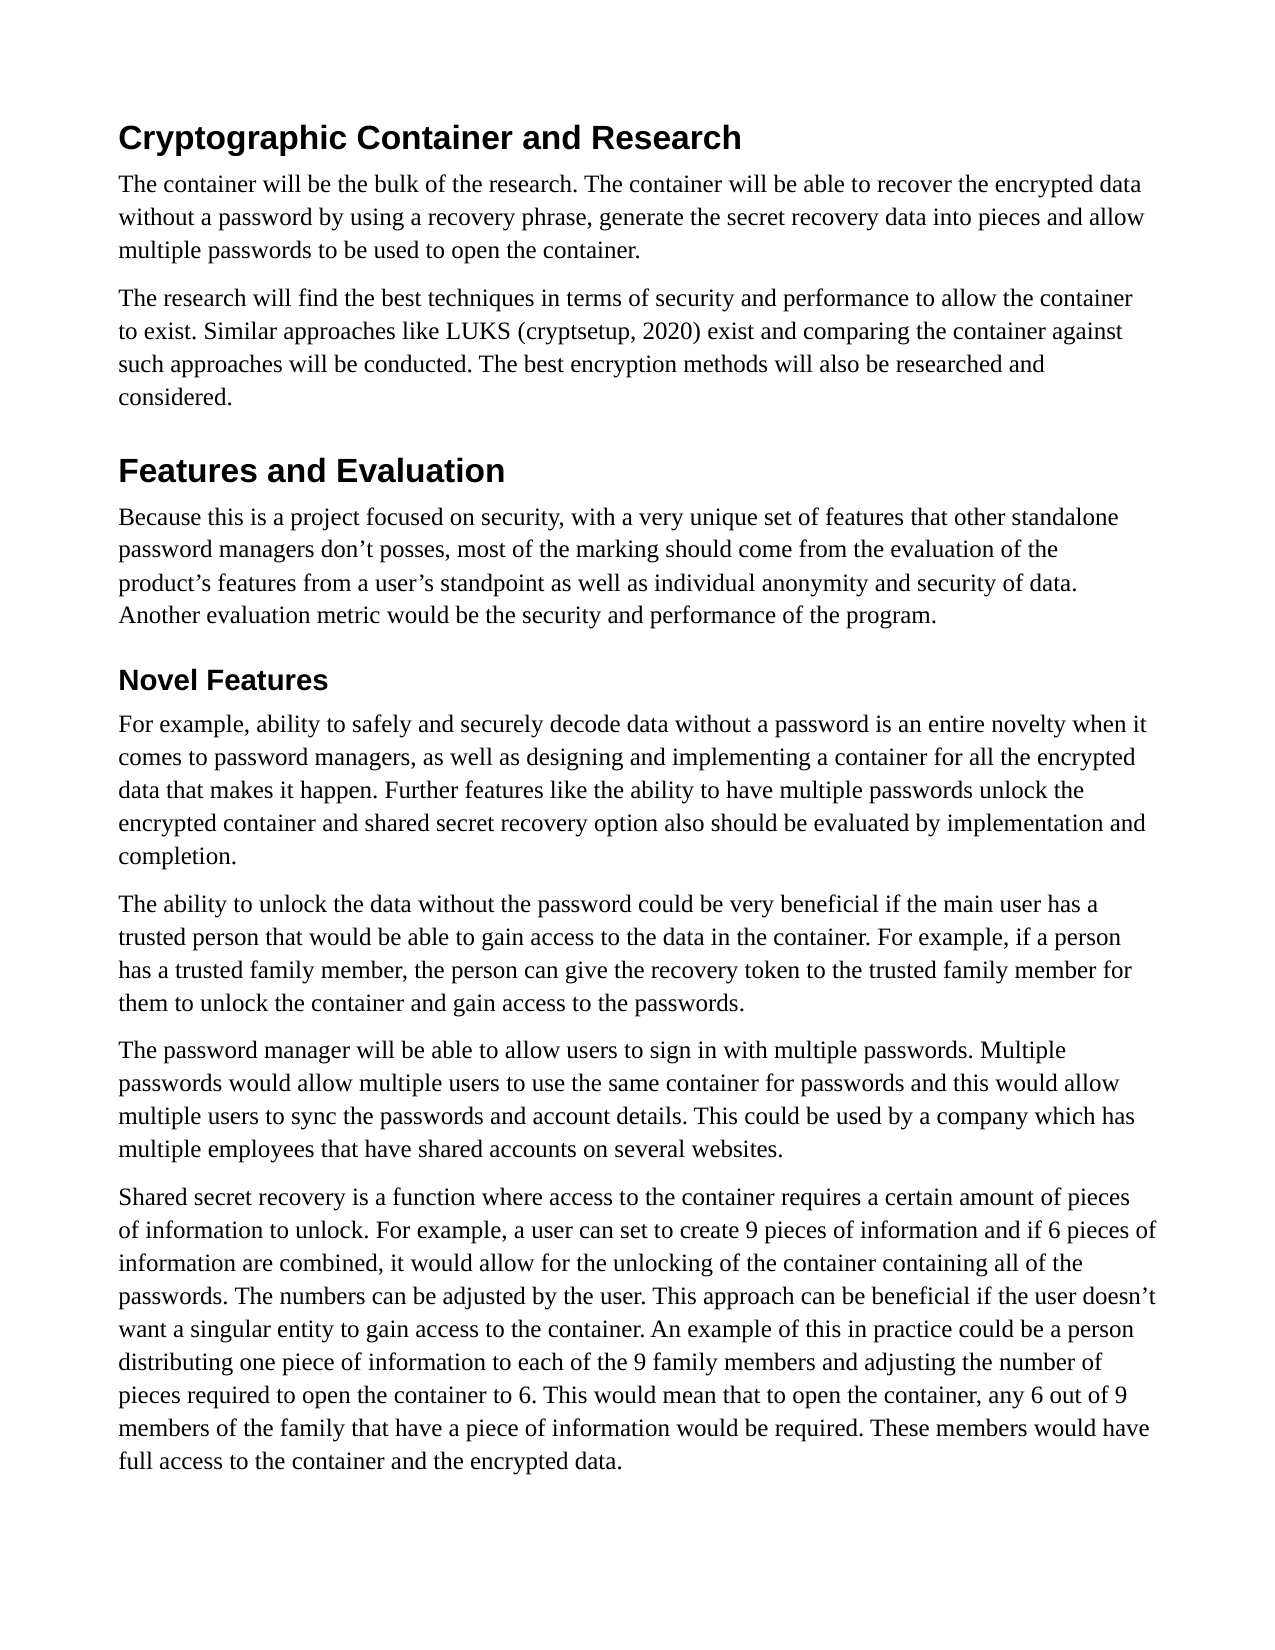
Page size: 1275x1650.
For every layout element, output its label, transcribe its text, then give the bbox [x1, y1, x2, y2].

subtitle Features and Evaluation [118, 450, 1157, 489]
text The password manager will be able to allow users to sign in with multiple passwords. Multiple passwords would allow multiple users to use the same container for passwords and this would allow multiple users to sync the passwords and account details. This could be used by a company which has multiple employees that have shared accounts on several websites. [118, 1035, 1157, 1163]
text Because this is a project focused on security, with a very unique set of features that other standalone password managers don’t posses, most of the marking should come from the evaluation of the product’s features from a user’s standpoint as well as individual anonymity and security of data. Another evaluation metric would be the security and performance of the program. [118, 502, 1157, 629]
text The ability to unlock the data without the password could be very beneficial if the main user has a trusted person that would be able to gain access to the data in the container. For example, if a person has a trusted family member, the person can give the recovery token to the trusted family member for them to unlock the container and gain access to the passwords. [118, 889, 1157, 1017]
text For example, ability to safely and securely decode data without a password is an entire novelty when it comes to password managers, as well as designing and implementing a container for all the encrypted data that makes it happen. Further features like the ability to have multiple passwords unlock the encrypted container and shared secret recovery option also should be evaluated by implementation and completion. [118, 709, 1157, 870]
text Shared secret recovery is a function where access to the container requires a certain amount of pieces of information to unlock. For example, a user can set to create 9 pieces of information and if 6 pieces of information are combined, it would allow for the unlocking of the container containing all of the passwords. The numbers can be adjusted by the user. This approach can be beneficial if the user doesn’t want a singular entity to gain access to the container. An example of this in practice could be a person distributing one piece of information to each of the 9 family members and adjusting the number of pieces required to open the container to 6. This would mean that to open the container, any 6 out of 9 members of the family that have a piece of information would be required. These members would have full access to the container and the encrypted data. [118, 1182, 1157, 1475]
subtitle Novel Features [118, 663, 1157, 697]
text The research will find the best techniques in terms of security and performance to allow the container to exist. Similar approaches like LUKS (cryptsetup, 2020) exist and comparing the container against such approaches will be conducted. The best encryption methods will also be researched and considered. [118, 283, 1157, 411]
text The container will be the bulk of the research. The container will be able to recover the encrypted data without a password by using a recovery phrase, generate the secret recovery data into pieces and allow multiple passwords to be used to open the container. [118, 169, 1157, 264]
subtitle Cryptographic Container and Research [118, 118, 1157, 157]
